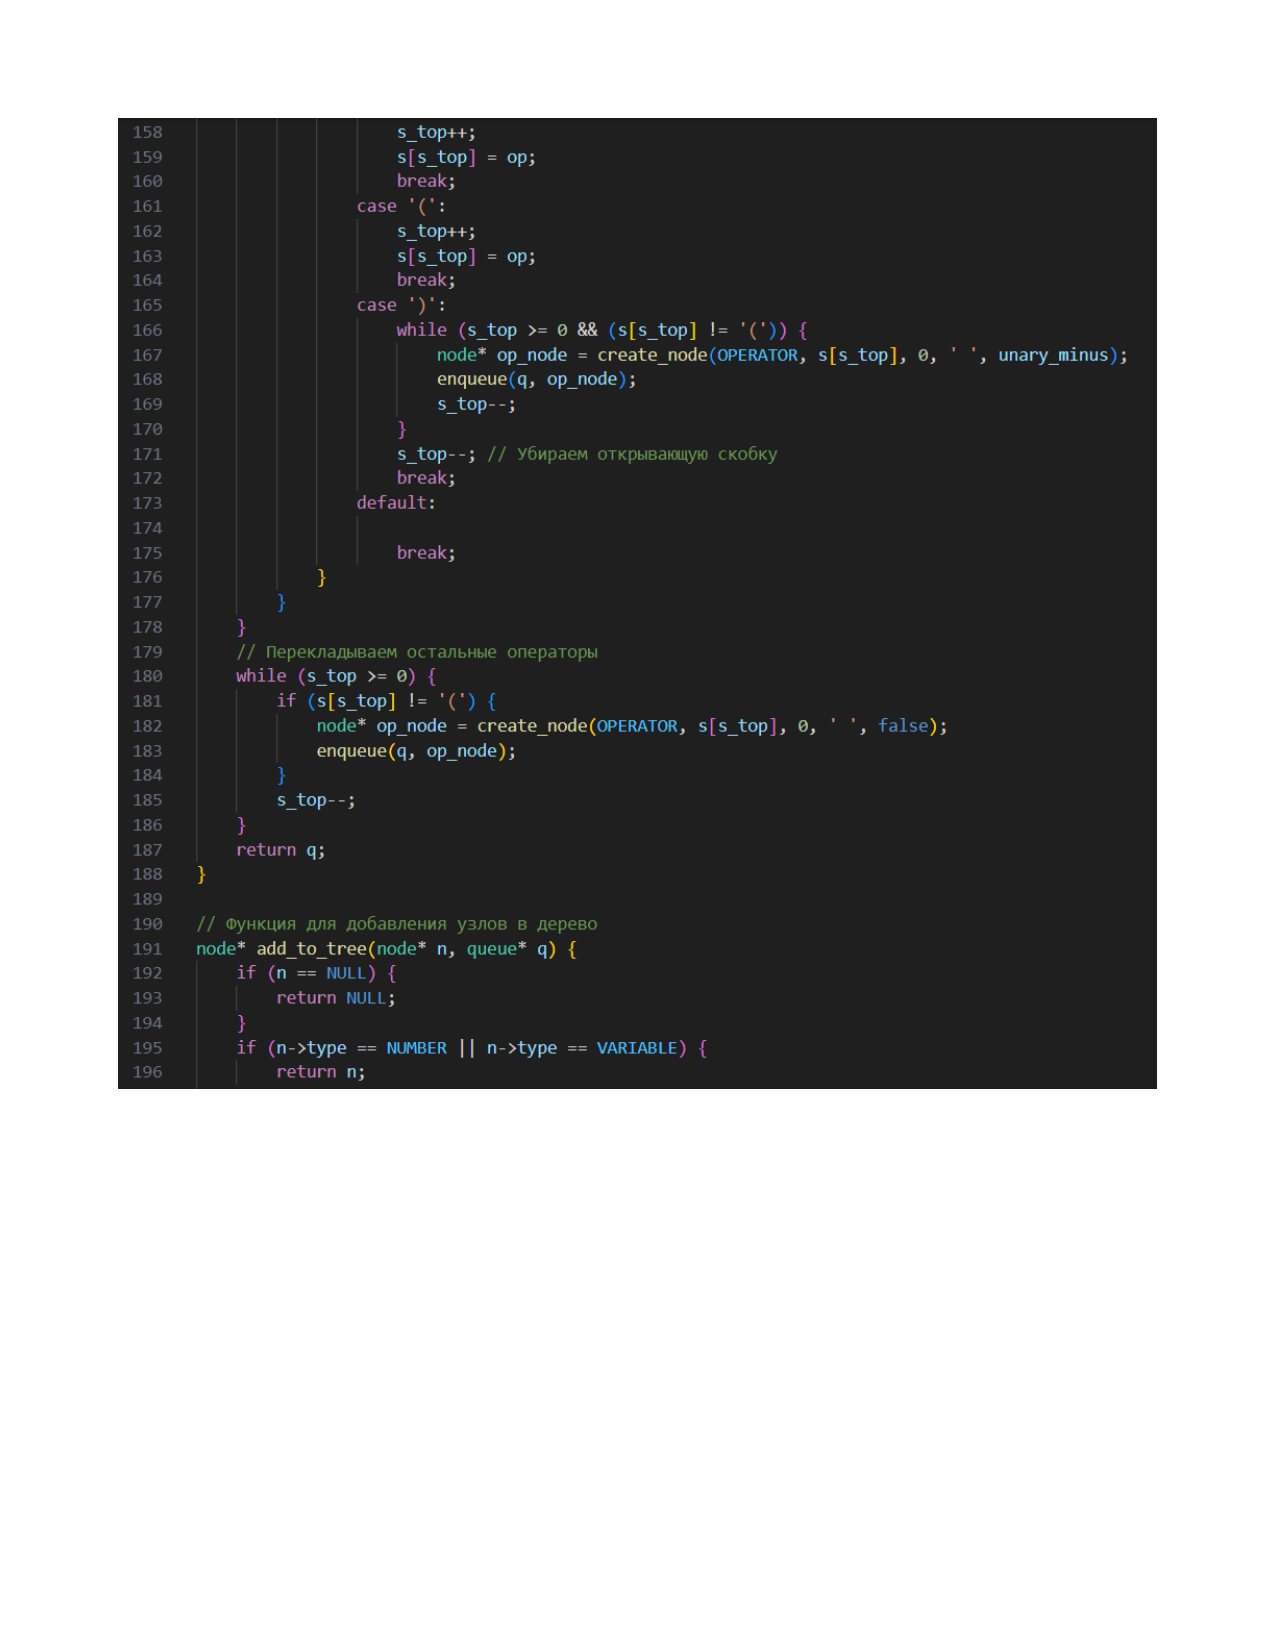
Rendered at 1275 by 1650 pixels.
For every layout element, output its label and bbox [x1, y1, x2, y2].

picture [118, 118, 1157, 1089]
